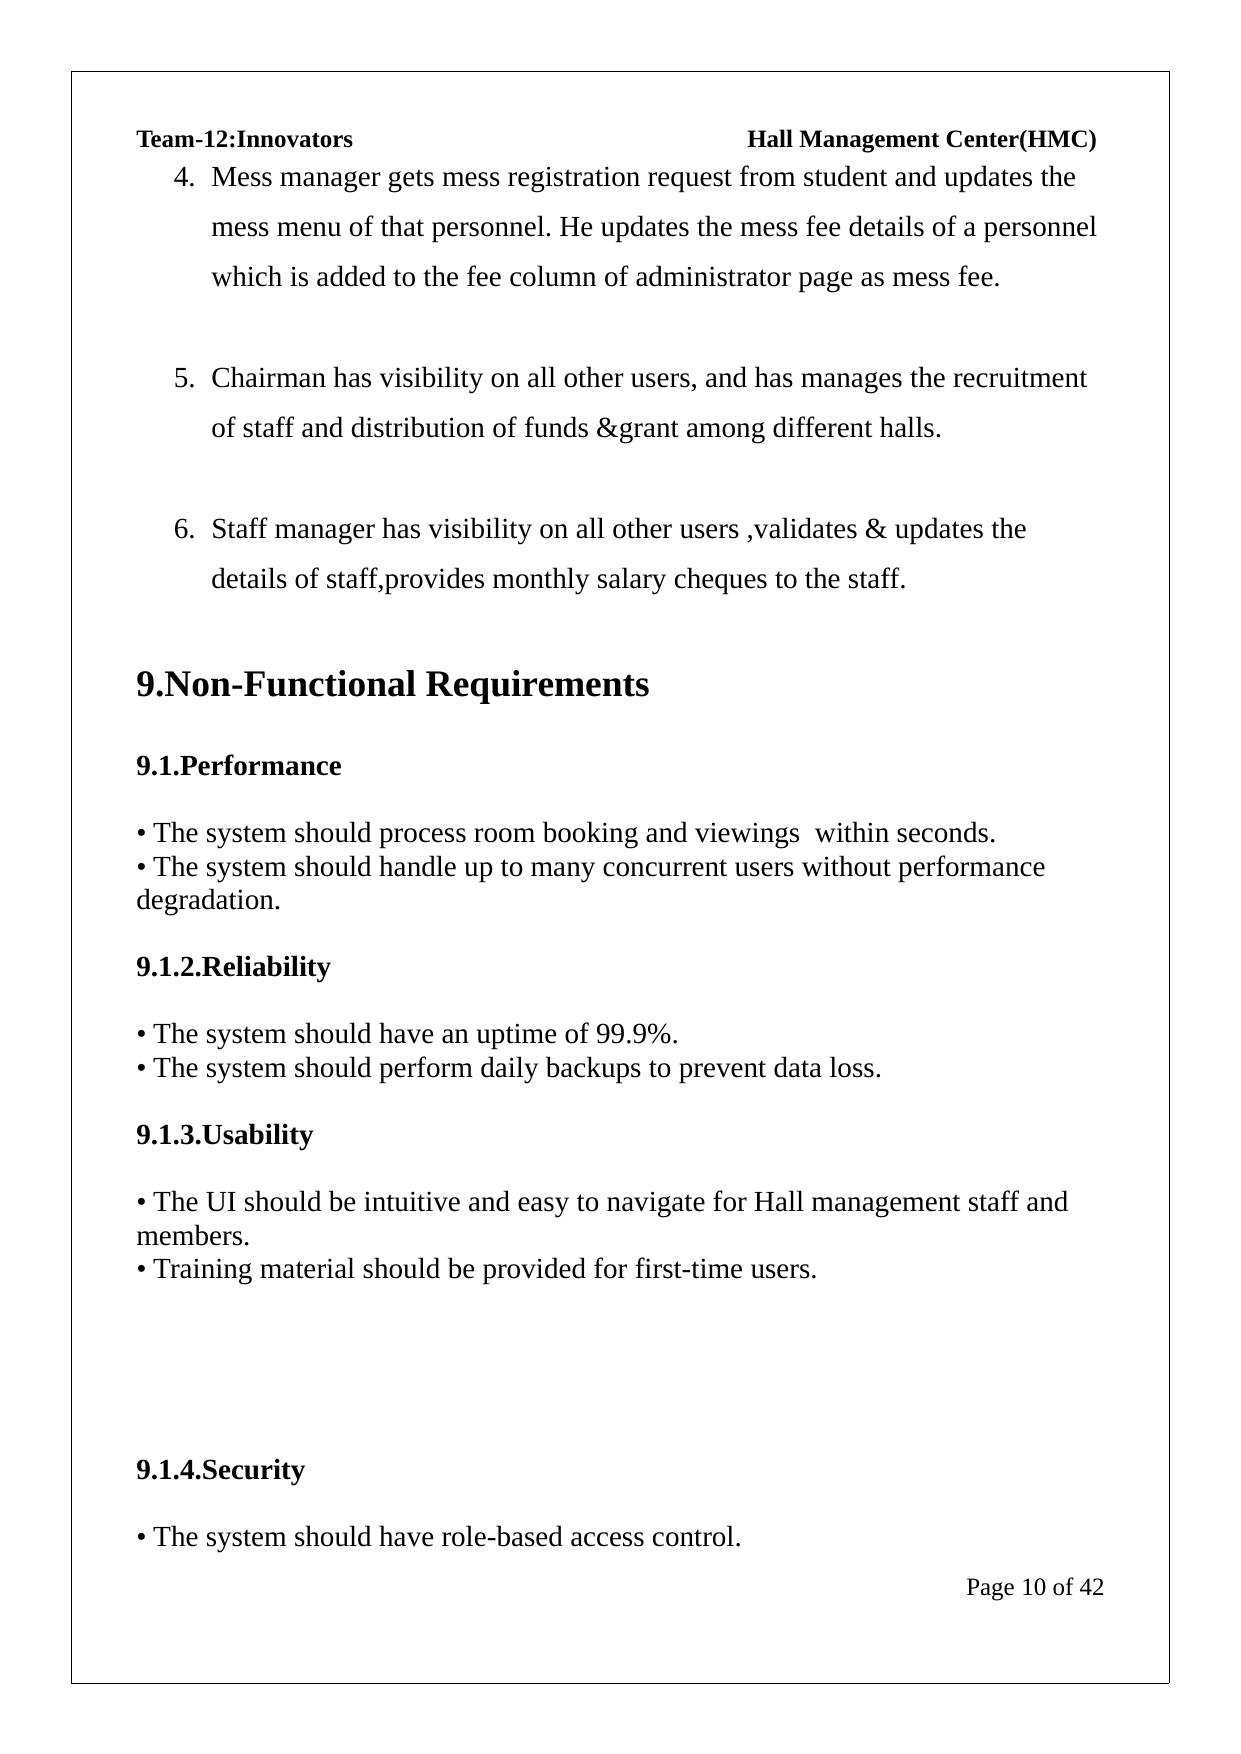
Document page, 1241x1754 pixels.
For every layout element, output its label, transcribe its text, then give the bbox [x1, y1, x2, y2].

text • The UI should be intuitive and easy to navigate for Hall management staff and members. [136, 1184, 1104, 1251]
list Chairman has visibility on all other users, and has manages the recruitment of staff and distribution of funds &grant among different halls. [173, 360, 1104, 444]
text 9.1.3.Usability [136, 1117, 1104, 1151]
text 9.1.2.Reliability [136, 949, 1104, 983]
list Staff manager has visibility on all other users ,validates & updates the details of staff,provides monthly salary cheques to the staff. [173, 511, 1104, 595]
list Mess manager gets mess registration request from student and updates the mess menu of that personnel. He updates the mess fee details of a personnel which is added to the fee column of administrator page as mess fee. [173, 159, 1104, 293]
text • The system should handle up to many concurrent users without performance [136, 849, 1104, 882]
text 9.1.Performance [136, 748, 1104, 782]
text • The system should have role-based access control. [136, 1519, 1104, 1553]
text • The system should process room booking and viewings within seconds. [136, 815, 1104, 849]
text 9.Non-Functional Requirements [136, 662, 1104, 705]
text • The system should have an uptime of 99.9%. [136, 1016, 1104, 1050]
text degradation. [136, 882, 1104, 916]
text • Training material should be provided for first-time users. [136, 1251, 1104, 1285]
text • The system should perform daily backups to prevent data loss. [136, 1050, 1104, 1083]
text 9.1.4.Security [136, 1452, 1104, 1486]
